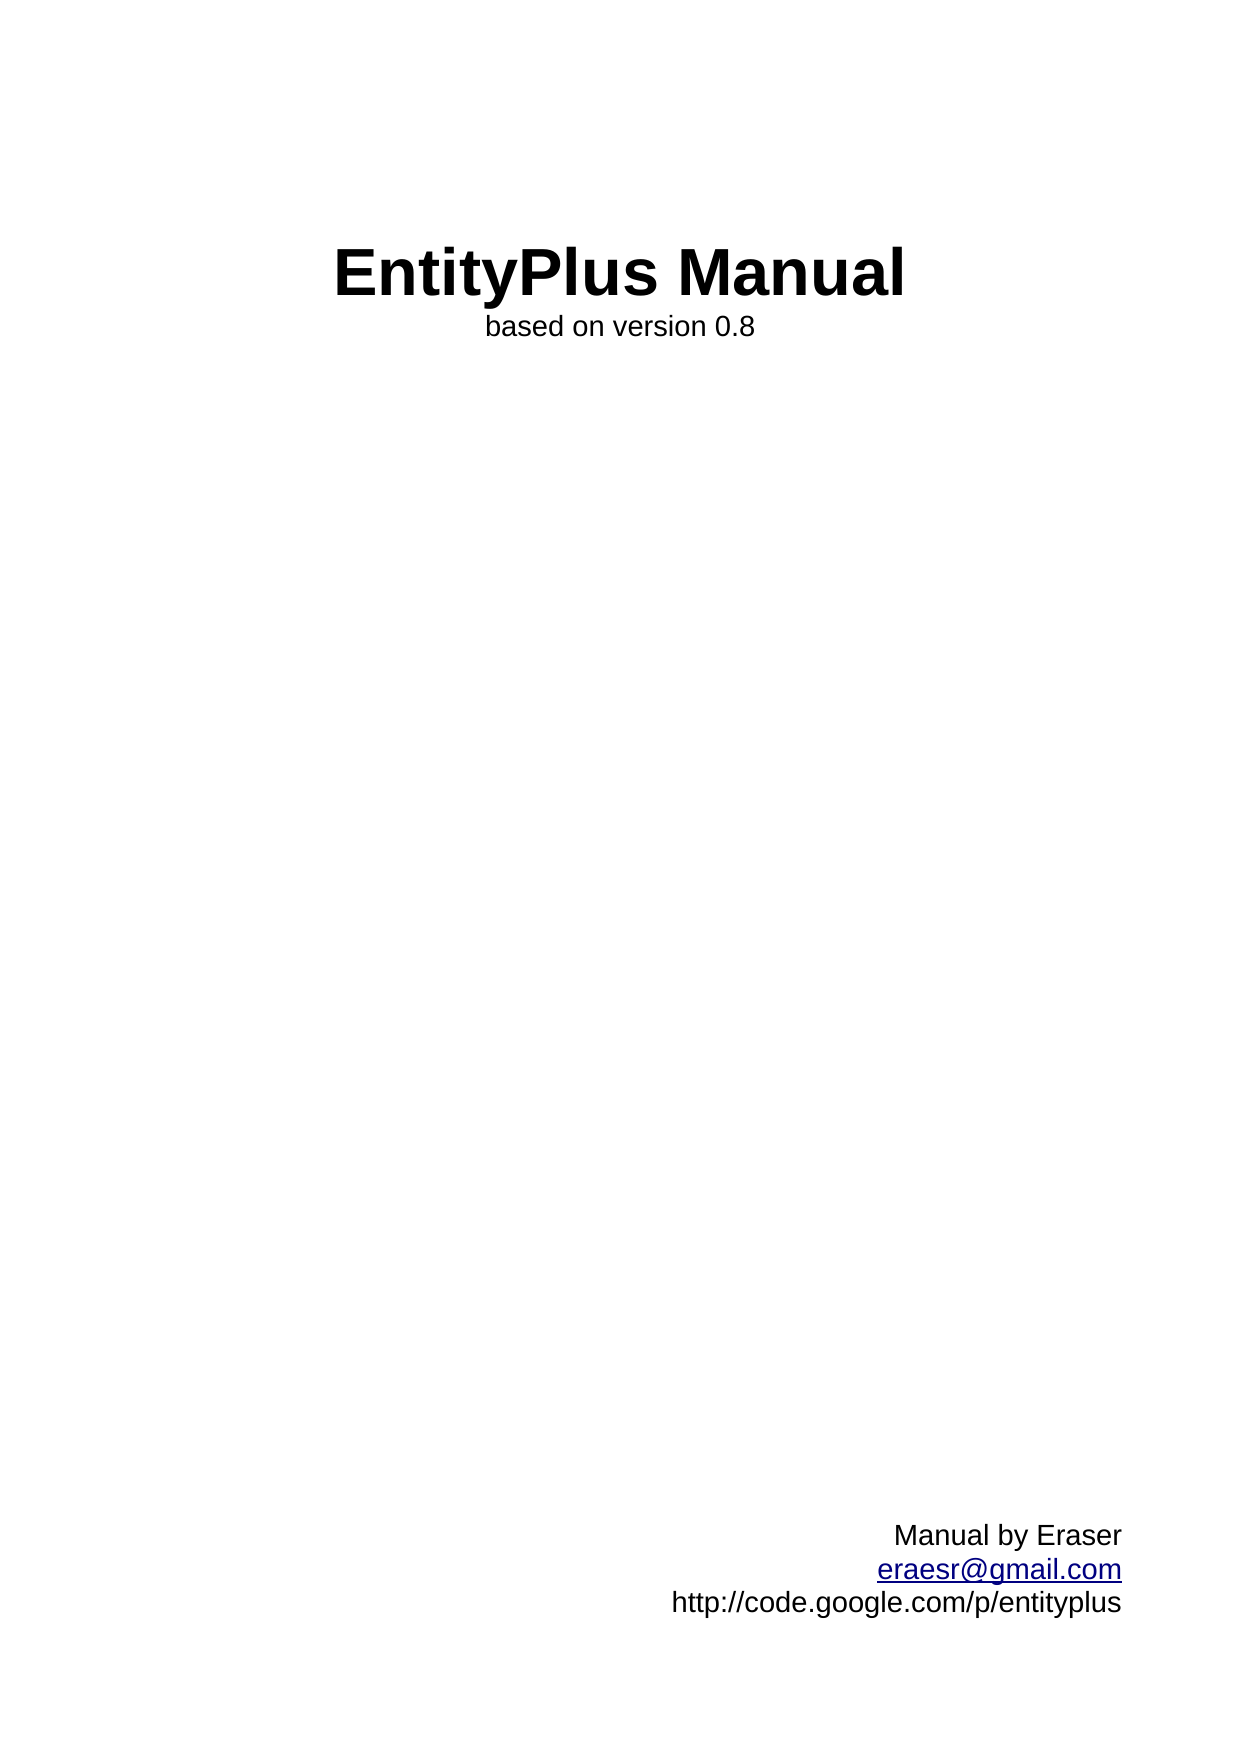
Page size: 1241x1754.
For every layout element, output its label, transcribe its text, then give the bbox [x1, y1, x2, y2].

text based on version 0.8 [118, 309, 1122, 343]
text EntityPlus Manual [118, 232, 1122, 309]
text Manual by Eraser [118, 1518, 1122, 1552]
text eraesr@gmail.com [118, 1552, 1122, 1585]
text http://code.google.com/p/entityplus [118, 1585, 1122, 1619]
